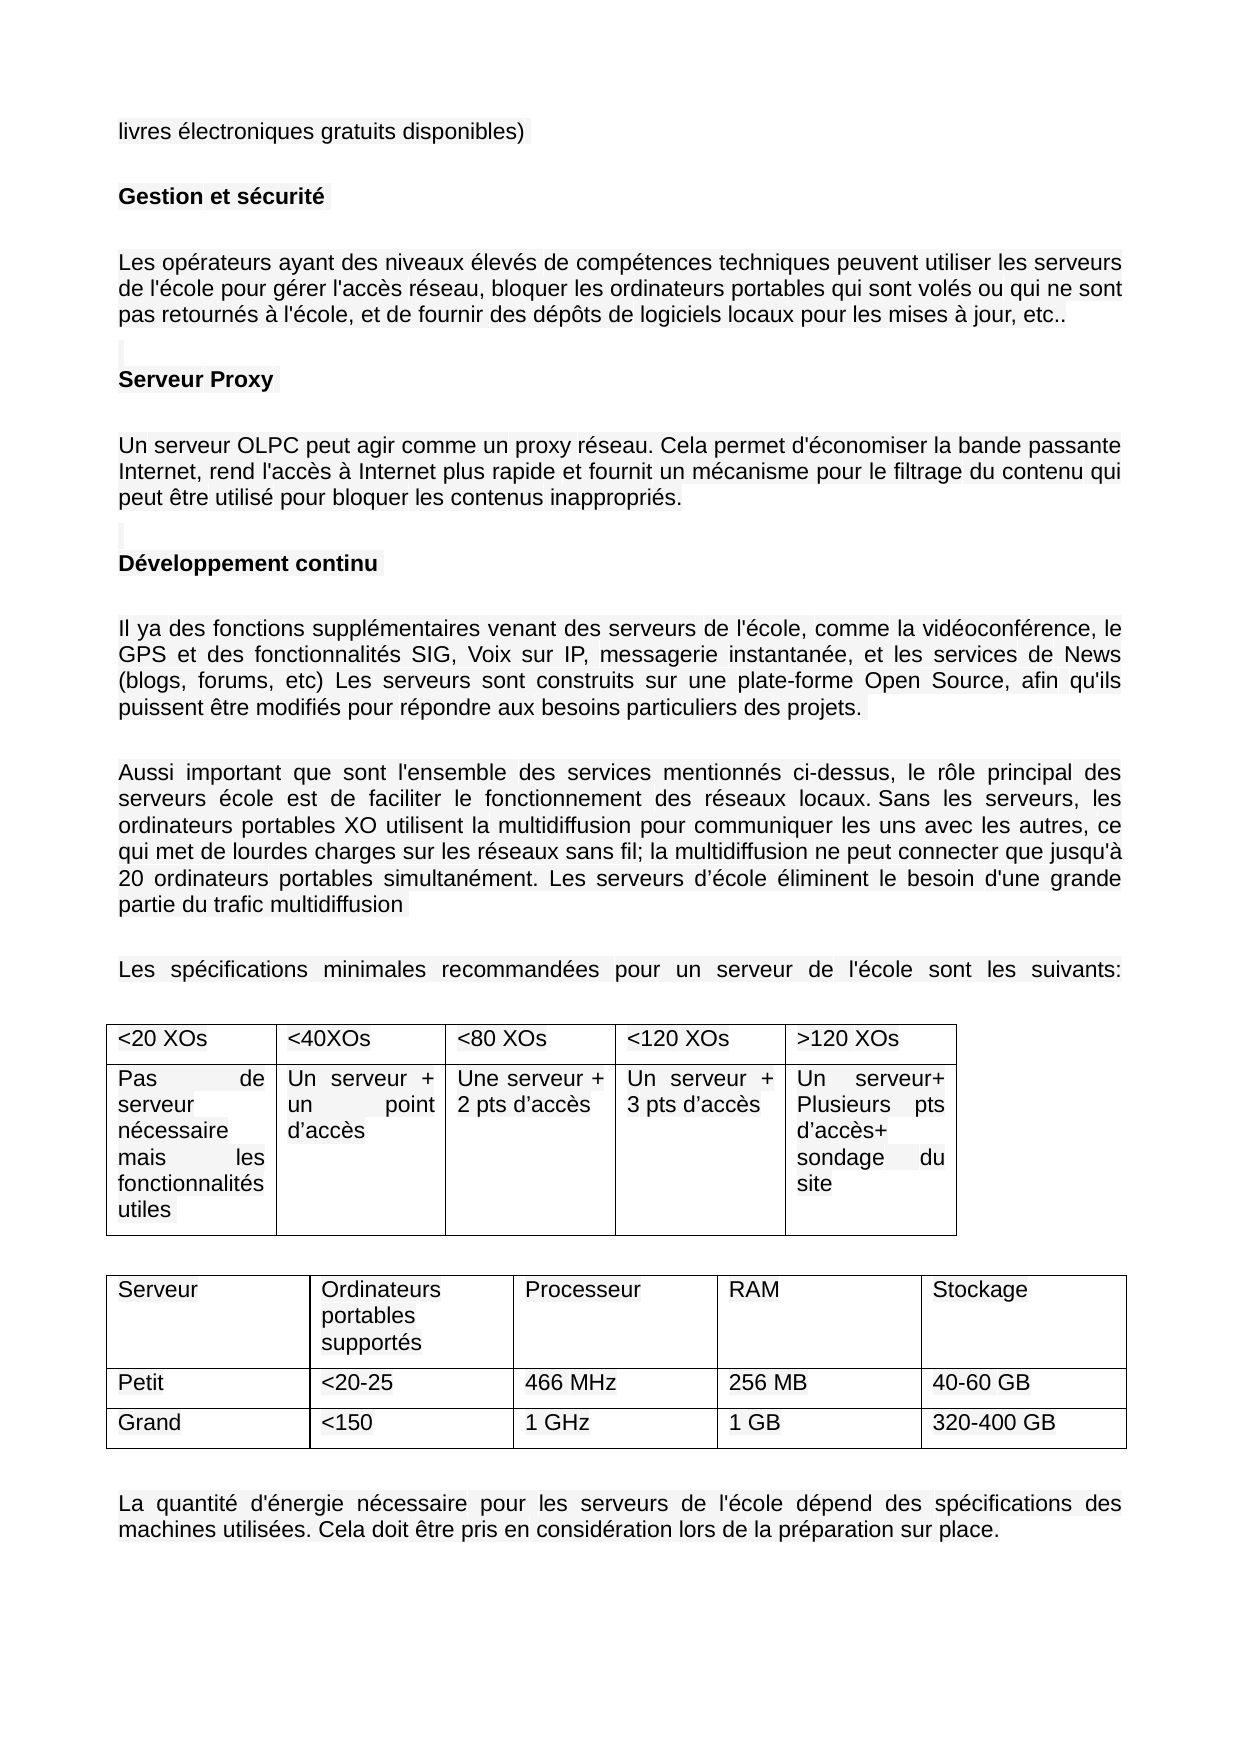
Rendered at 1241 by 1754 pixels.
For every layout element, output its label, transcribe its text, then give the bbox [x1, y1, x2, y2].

text Aussi important que sont l'ensemble des services mentionnés ci-dessus, le rôle principal des serveurs école est de faciliter le fonctionnement des réseaux locaux. Sans les serveurs, les ordinateurs portables XO utilisent la multidiffusion pour communiquer les uns avec les autres, ce qui met de lourdes charges sur les réseaux sans fil; la multidiffusion ne peut connecter que jusqu'à 20 ordinateurs portables simultanément. Les serveurs d’école éliminent le besoin d'une grande partie du trafic multidiffusion [118, 733, 1122, 917]
text Il ya des fonctions supplémentaires venant des serveurs de l'école, comme la vidéoconférence, le GPS et des fonctionnalités SIG, Voix sur IP, messagerie instantanée, et les services de News (blogs, forums, etc) Les serveurs sont construits sur une plate-forme Open Source, afin qu'ils puissent être modifiés pour répondre aux besoins particuliers des projets. [118, 588, 1122, 720]
table_cell 1 GHz [514, 1409, 717, 1447]
table_cell Un serveur + 3 pts d’accès [616, 1065, 785, 1235]
table_header <120 XOs [616, 1025, 785, 1063]
text La quantité d'énergie nécessaire pour les serveurs de l'école dépend des spécifications des machines utilisées. Cela doit être pris en considération lors de la préparation sur place. [118, 1490, 1122, 1542]
table_cell <150 [311, 1409, 513, 1447]
table_cell Une serveur + 2 pts d’accès [446, 1065, 615, 1235]
table_header RAM [718, 1276, 921, 1368]
table_cell Pas de serveur nécessaire mais les fonctionnalités utiles [107, 1065, 276, 1235]
text Un serveur OLPC peut agir comme un proxy réseau. Cela permet d'économiser la bande passante Internet, rend l'accès à Internet plus rapide et fournit un mécanisme pour le filtrage du contenu qui peut être utilisé pour bloquer les contenus inappropriés. [118, 405, 1122, 511]
text Serveur Proxy [118, 340, 1122, 393]
table_cell <20-25 [311, 1369, 513, 1408]
table_header Ordinateurs portables supportés [311, 1276, 513, 1368]
table_cell Grand [107, 1409, 309, 1447]
table_cell Petit [107, 1369, 309, 1408]
table_header Serveur [107, 1276, 309, 1368]
table_cell 320-400 GB [922, 1409, 1126, 1447]
table_cell Un serveur+ Plusieurs pts d’accès+ sondage du site [786, 1065, 956, 1235]
table_header <40XOs [277, 1025, 445, 1063]
table_cell 256 MB [718, 1369, 921, 1408]
table_cell Un serveur + un point d’accès [277, 1065, 445, 1235]
table_header Stockage [922, 1276, 1126, 1368]
text Développement continu [118, 523, 1122, 576]
text Les spécifications minimales recommandées pour un serveur de l'école sont les suivants: [118, 930, 1122, 1011]
text Gestion et sécurité [118, 157, 1122, 210]
text livres électroniques gratuits disponibles) [118, 118, 1122, 144]
table_header <80 XOs [446, 1025, 615, 1063]
table_header >120 XOs [786, 1025, 956, 1063]
table_header <20 XOs [107, 1025, 276, 1063]
table_header Processeur [514, 1276, 717, 1368]
table_cell 40-60 GB [922, 1369, 1126, 1408]
table_cell 1 GB [718, 1409, 921, 1447]
text Les opérateurs ayant des niveaux élevés de compétences techniques peuvent utiliser les serveurs de l'école pour gérer l'accès réseau, bloquer les ordinateurs portables qui sont volés ou qui ne sont pas retournés à l'école, et de fournir des dépôts de logiciels locaux pour les mises à jour, etc.. [118, 222, 1122, 328]
table_cell 466 MHz [514, 1369, 717, 1408]
